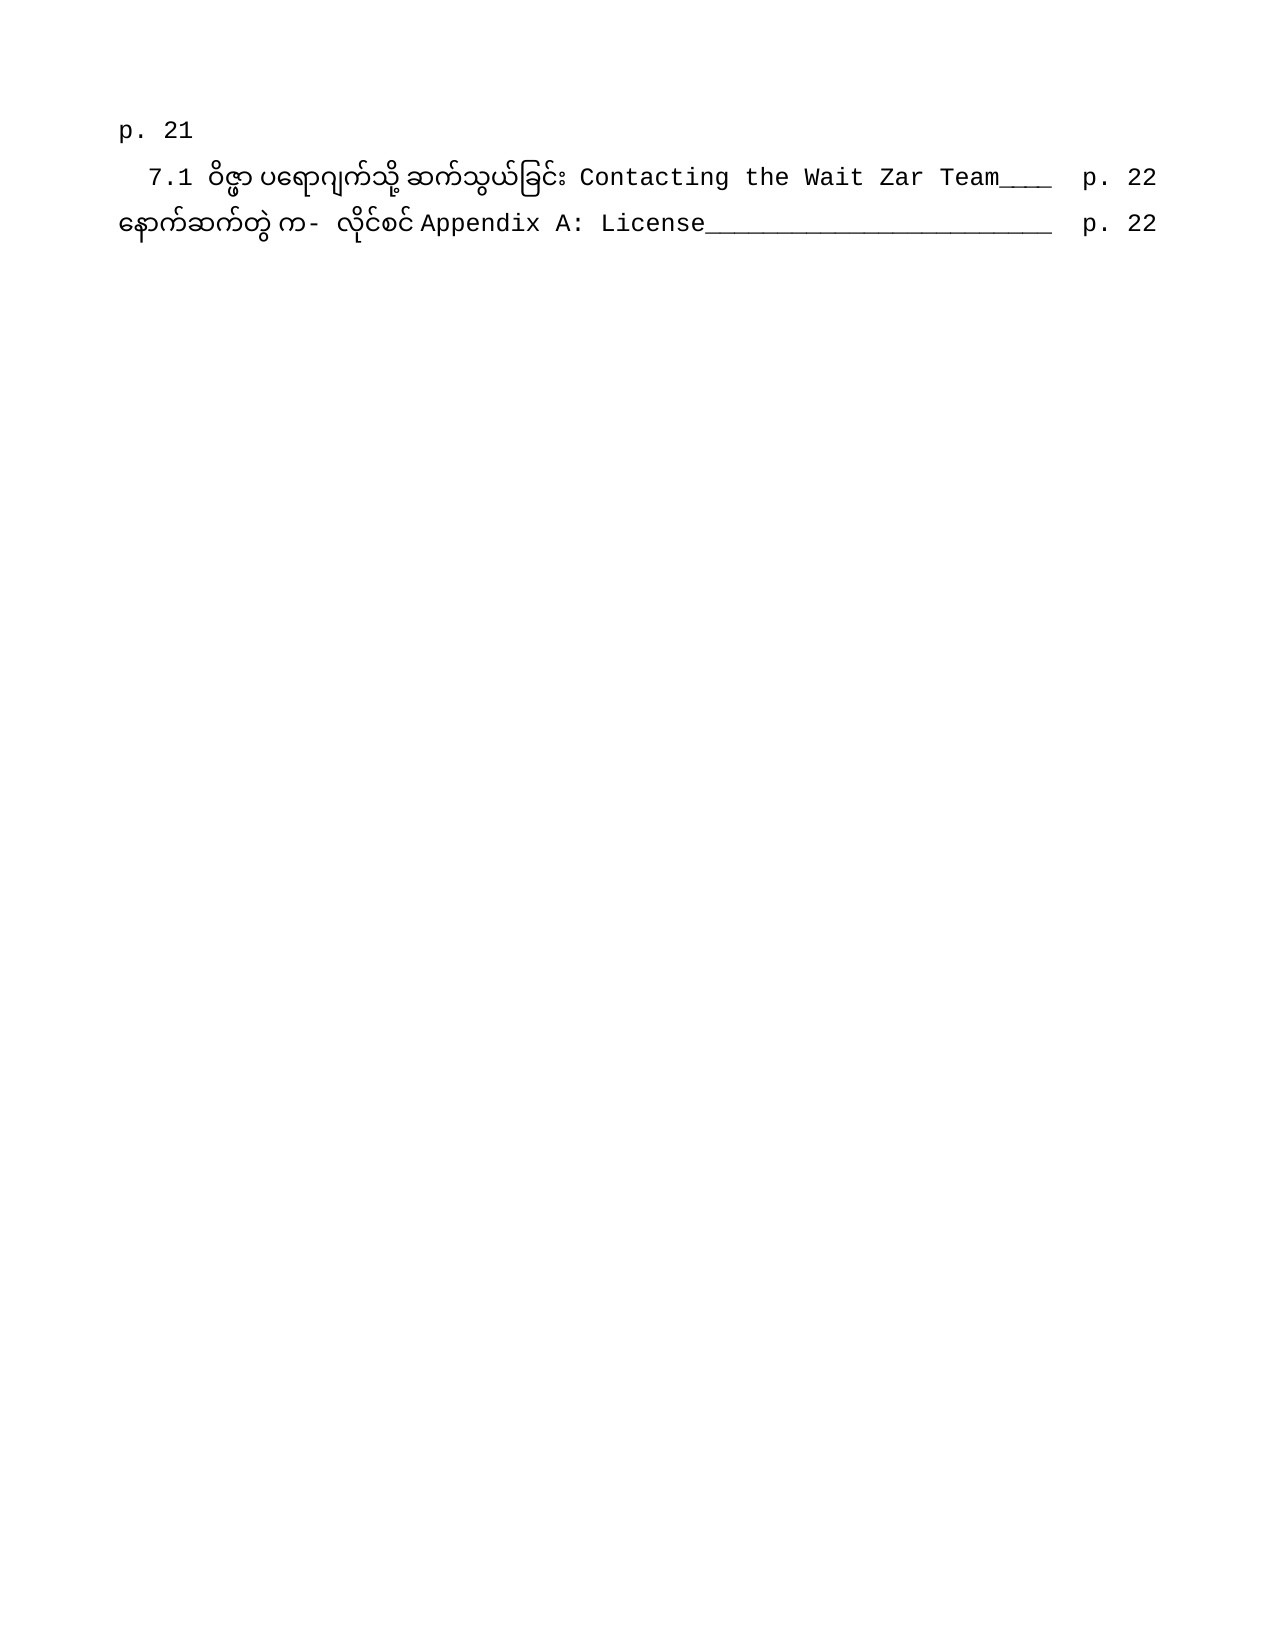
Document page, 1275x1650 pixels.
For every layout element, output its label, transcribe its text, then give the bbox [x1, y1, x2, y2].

text 7.1 ဝိဇ္ဖာ ပရောဂျက်သို့ ဆက်သွယ်ခြင်း Contacting the Wait Zar Team p. 22 [148, 158, 1157, 193]
text 7. ပြဿနာများ ဖြေရှင်းရာတွင် မေးလေ့ရှိသည့် မေးခွန်းနှင့် အဖြေများ Troubleshooting FAQ p. 21 [118, 118, 1157, 146]
text နောက်ဆက်တွဲ က- လိုင်စင် Appendix A: License p. 22 [118, 205, 1157, 239]
